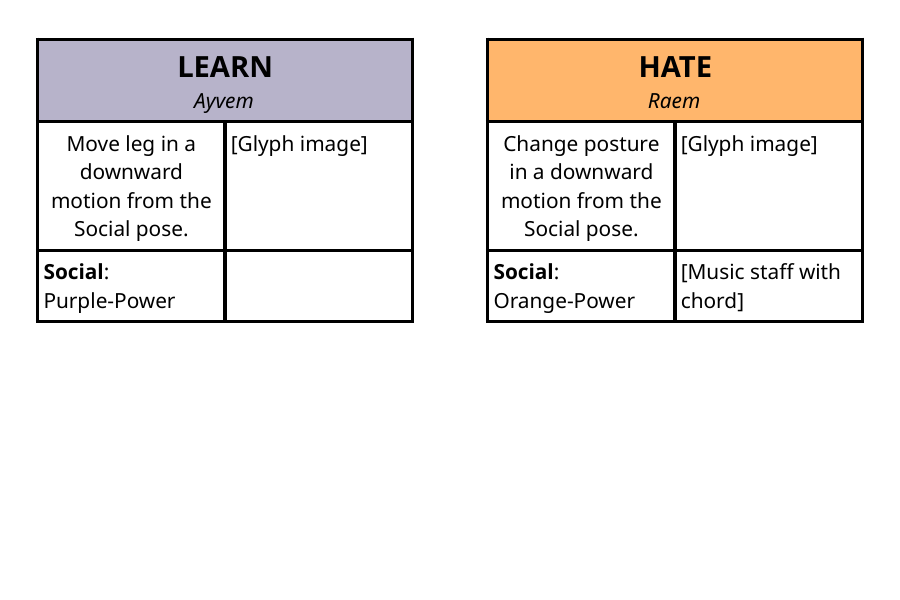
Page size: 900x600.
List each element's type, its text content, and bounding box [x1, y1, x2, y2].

table_cell [Glyph image] [677, 123, 861, 248]
table_cell Change posture in a downward motion from the Social pose. [489, 123, 673, 248]
table_cell [Music staff with chord] [677, 252, 861, 320]
table_cell Social: Orange-Power [489, 252, 673, 320]
table_cell Social: Purple-Power [39, 252, 223, 320]
table_header LEARN Ayvem [39, 41, 411, 120]
table_cell [Glyph image] [227, 123, 411, 248]
table_header HATE Raem [489, 41, 861, 120]
table_cell [227, 252, 411, 320]
table_cell Move leg in a downward motion from the Social pose. [39, 123, 223, 248]
